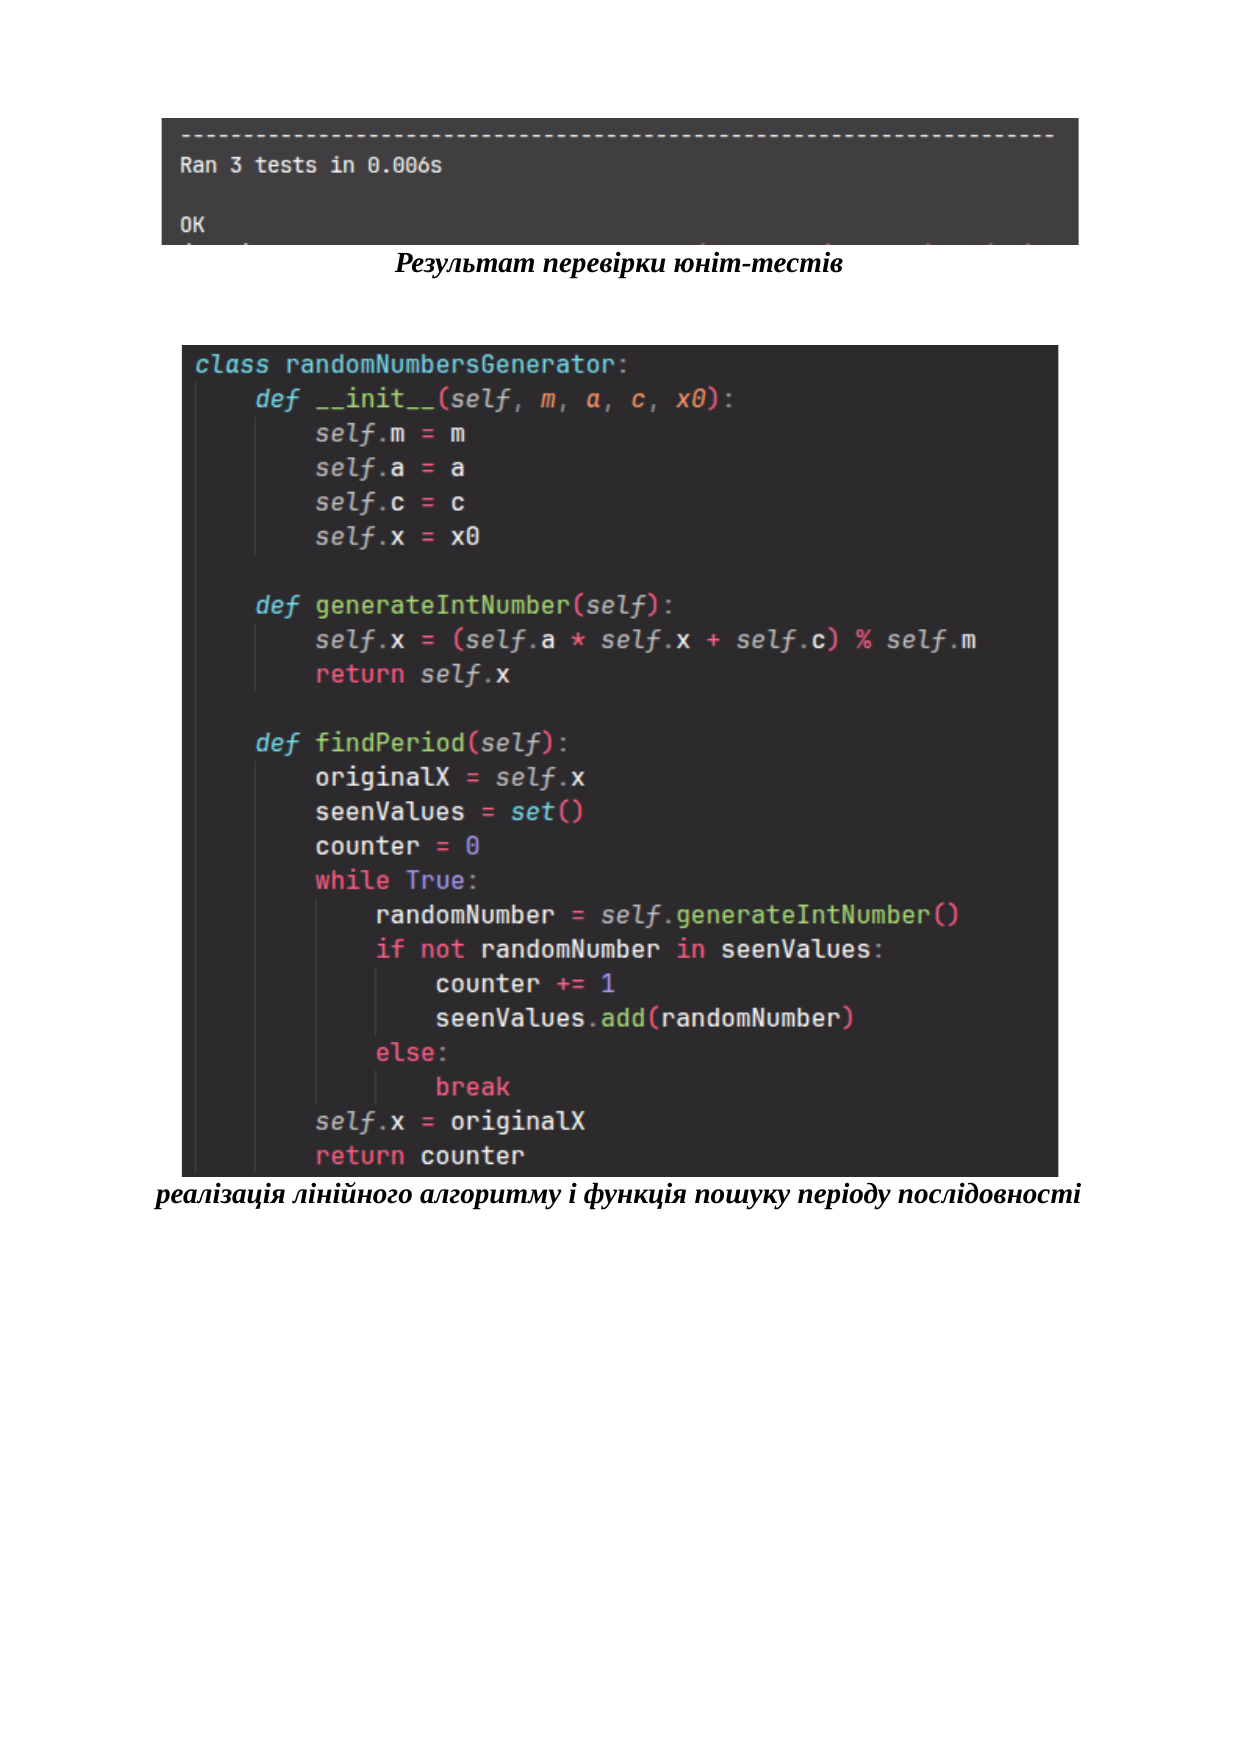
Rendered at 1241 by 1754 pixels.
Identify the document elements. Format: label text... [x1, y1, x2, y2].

picture [161, 118, 1079, 245]
text Результат перевірки юніт-тестів [118, 118, 1122, 278]
picture [181, 345, 1059, 1177]
text реалізація лінійного алгоритму і функція пошуку періоду послідовності [118, 345, 1122, 1210]
